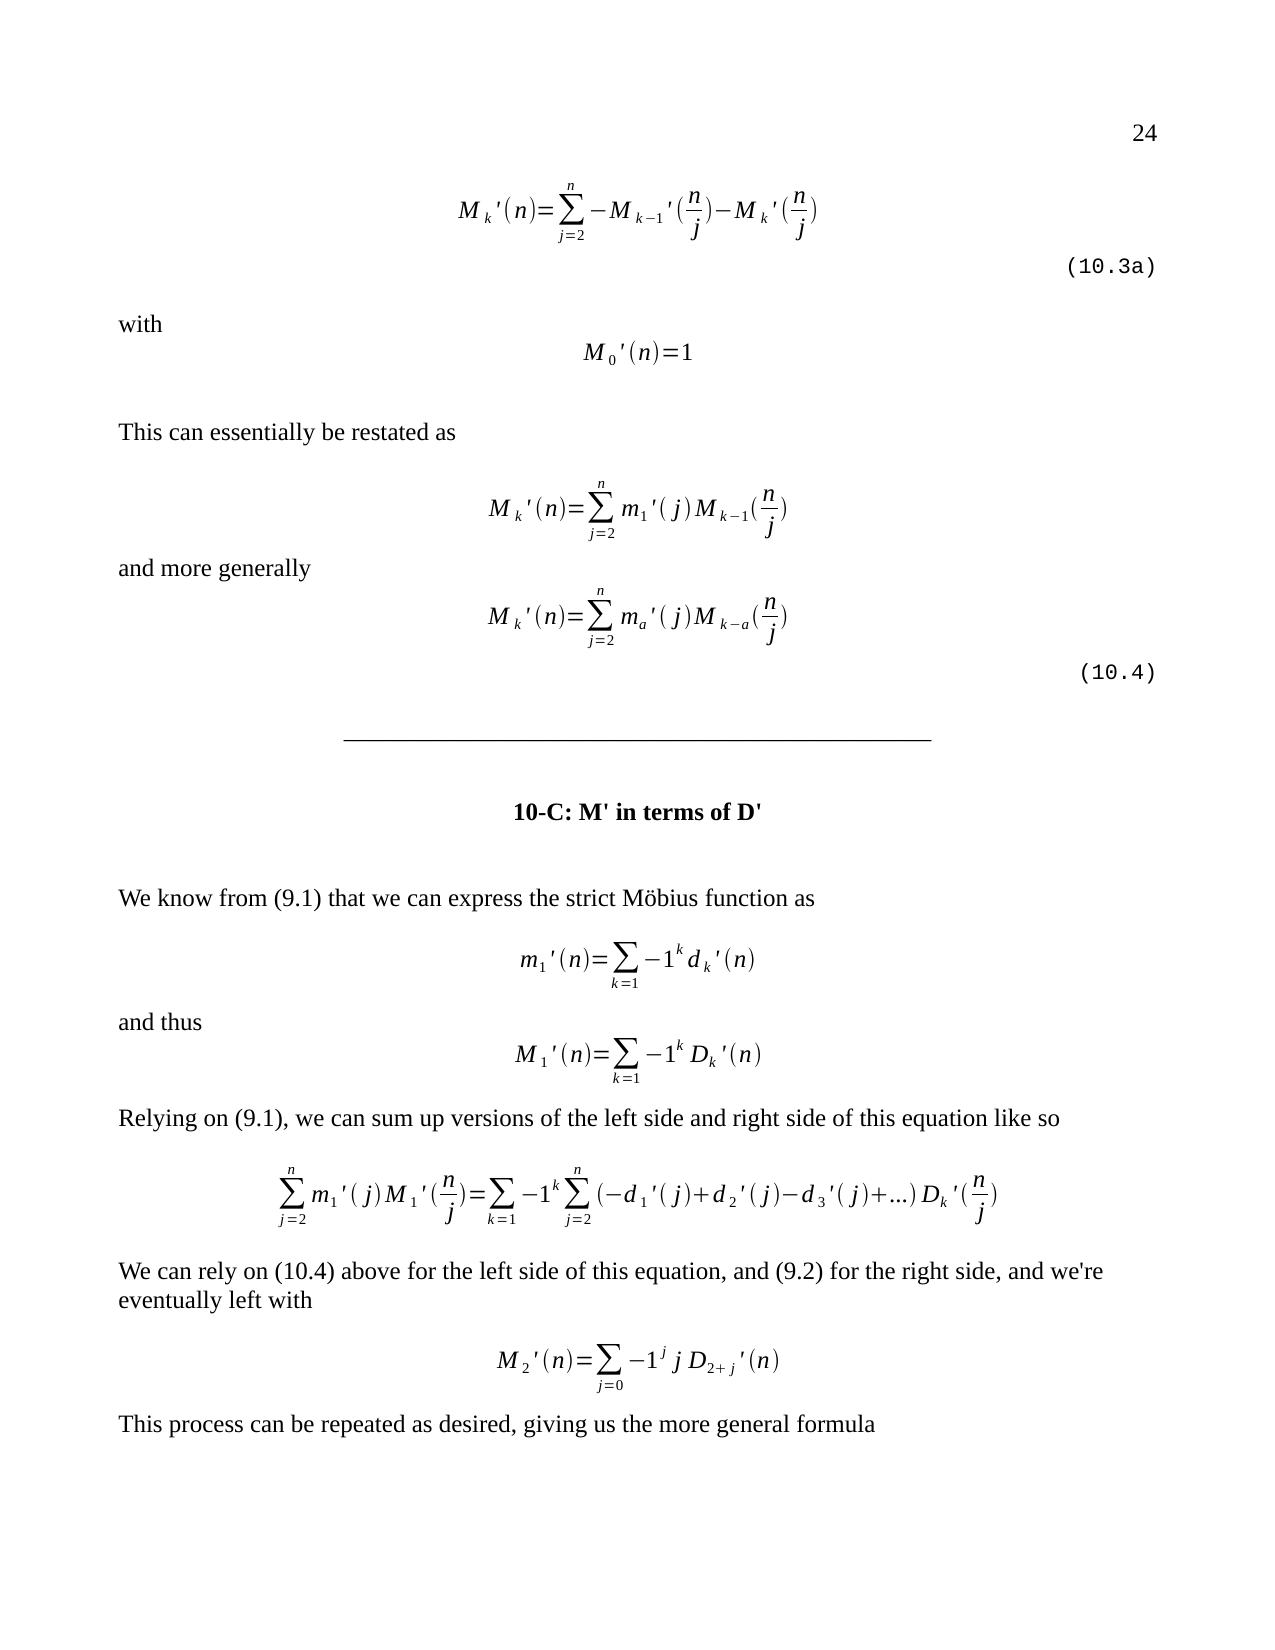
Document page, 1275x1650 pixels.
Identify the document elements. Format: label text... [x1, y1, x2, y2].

text Relying on (9.1), we can sum up versions of the left side and right side of this equation like so [118, 1103, 1157, 1132]
text with [118, 309, 1157, 338]
text This process can be repeated as desired, giving us the more general formula [118, 1409, 1157, 1438]
text (10.3a) [118, 255, 1157, 280]
text 10-C: M' in terms of D' [118, 797, 1157, 826]
text _______________________________________________ [118, 715, 1157, 743]
text (10.4) [118, 661, 1157, 686]
text We know from (9.1) that we can express the strict Möbius function as [118, 883, 1157, 912]
text We can rely on (10.4) above for the left side of this equation, and (9.2) for the right side, and we're eventually left with [118, 1256, 1157, 1314]
text and more generally [118, 553, 1157, 582]
text and thus [118, 1007, 1157, 1036]
text This can essentially be restated as [118, 417, 1157, 446]
